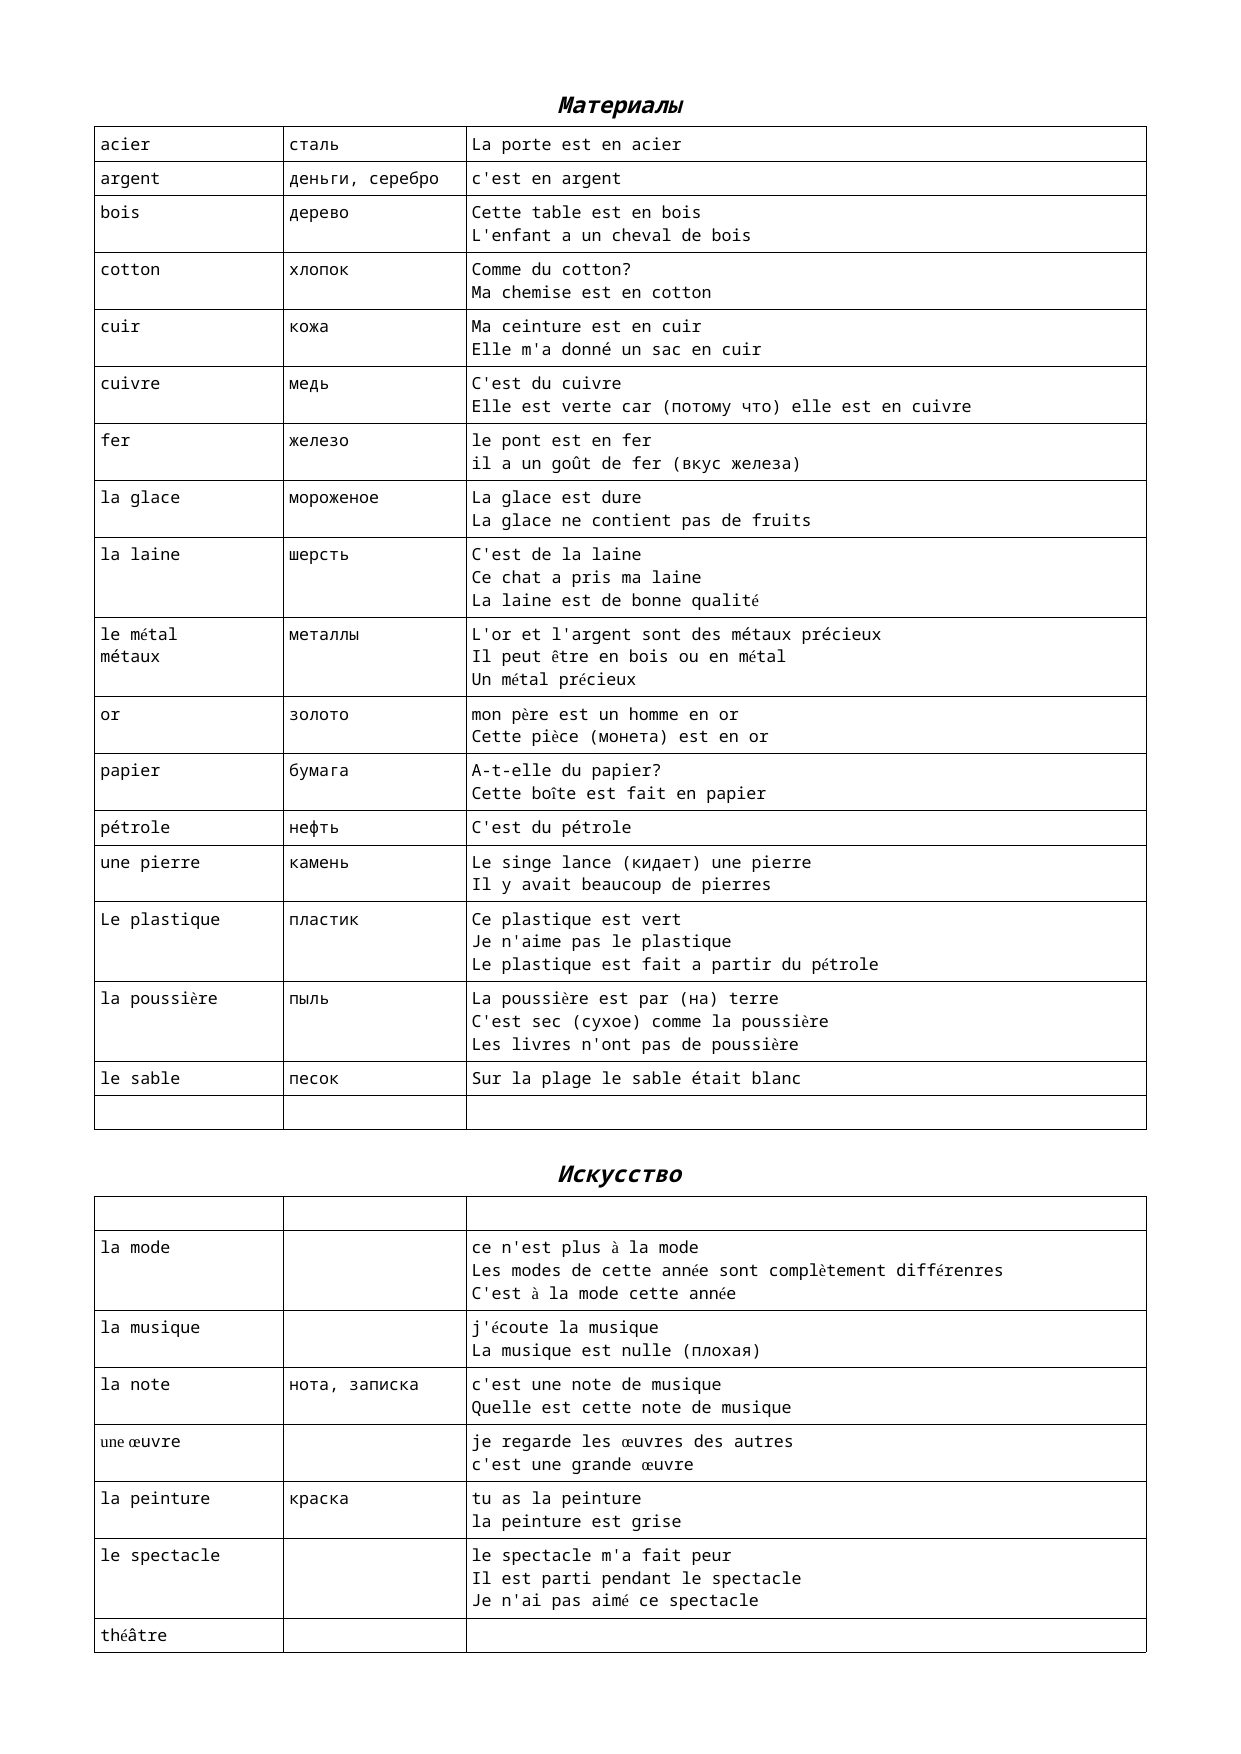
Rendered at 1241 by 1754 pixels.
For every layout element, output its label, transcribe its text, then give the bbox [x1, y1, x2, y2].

table_cell le métal métaux [95, 618, 283, 696]
table_cell пластик [284, 902, 466, 981]
table_cell [95, 1096, 283, 1129]
table_cell une œuvre [95, 1425, 283, 1481]
table_header La porte est en acier [467, 127, 1146, 161]
table_cell металлы [284, 618, 466, 696]
table_cell нота, записка [284, 1368, 466, 1424]
table_header сталь [284, 127, 466, 161]
table_cell la poussière [95, 982, 283, 1061]
table_cell Le plastique [95, 902, 283, 981]
table_cell mon père est un homme en or Cette pièce (монета) est en or [467, 697, 1146, 753]
table_header [95, 1197, 283, 1230]
table_cell C'est du cuivre Elle est verte car (потому что) elle est en cuivre [467, 367, 1146, 423]
table_header acier [95, 127, 283, 161]
table_cell bois [95, 196, 283, 252]
table_cell [284, 1231, 466, 1310]
table_cell cuivre [95, 367, 283, 423]
table_cell le spectacle [95, 1539, 283, 1617]
table_header [467, 1197, 1146, 1230]
table_cell [284, 1311, 466, 1367]
table_cell золото [284, 697, 466, 753]
table_cell le sable [95, 1062, 283, 1095]
table_cell [284, 1096, 466, 1129]
table_cell le spectacle m'a fait peur Il est parti pendant le spectacle Je n'ai pas aimé ce spectacle [467, 1539, 1146, 1617]
table_cell медь [284, 367, 466, 423]
table_cell cuir [95, 310, 283, 366]
text Искусство [94, 1158, 1146, 1190]
table_cell argent [95, 162, 283, 195]
table_cell la note [95, 1368, 283, 1424]
table_cell железо [284, 424, 466, 480]
table_cell ce n'est plus à la mode Les modes de cette année sont complètement différenres C'est à la mode cette année [467, 1231, 1146, 1310]
table_cell [467, 1619, 1146, 1652]
table_cell мороженое [284, 481, 466, 537]
table_cell бумага [284, 754, 466, 810]
table_cell théâtre [95, 1619, 283, 1652]
table_cell La poussière est par (на) terre C'est sec (сухое) comme la poussière Les livres n'ont pas de poussière [467, 982, 1146, 1061]
table_cell la laine [95, 538, 283, 617]
table_cell шерсть [284, 538, 466, 617]
table_cell краска [284, 1482, 466, 1538]
table_cell нефть [284, 811, 466, 844]
table_cell деньги, серебро [284, 162, 466, 195]
table_cell [284, 1619, 466, 1652]
table_cell C'est de la laine Ce chat a pris ma laine La laine est de bonne qualité [467, 538, 1146, 617]
table_cell L'or et l'argent sont des métaux précieux Il peut être en bois ou en métal Un métal précieux [467, 618, 1146, 696]
table_cell [467, 1096, 1146, 1129]
table_cell une pierre [95, 846, 283, 901]
table_cell хлопок [284, 253, 466, 309]
table_cell C'est du pétrole [467, 811, 1146, 844]
table_cell la glace [95, 481, 283, 537]
table_cell [284, 1539, 466, 1617]
table_cell la mode [95, 1231, 283, 1310]
table_cell j'écoute la musique La musique est nulle (плохая) [467, 1311, 1146, 1367]
table_cell пыль [284, 982, 466, 1061]
table_cell cotton [95, 253, 283, 309]
table_cell дерево [284, 196, 466, 252]
table_cell Ma ceinture est en cuir Elle m'a donné un sac en cuir [467, 310, 1146, 366]
table_cell Ce plastique est vert Je n'aime pas le plastique Le plastique est fait a partir du pétrole [467, 902, 1146, 981]
table_cell pétrole [95, 811, 283, 844]
table_cell c'est en argent [467, 162, 1146, 195]
table_cell c'est une note de musique Quelle est cette note de musique [467, 1368, 1146, 1424]
table_cell камень [284, 846, 466, 901]
table_cell Le singe lance (кидает) une pierre Il y avait beaucoup de pierres [467, 846, 1146, 901]
table_cell papier [95, 754, 283, 810]
table_cell [284, 1425, 466, 1481]
table_cell fer [95, 424, 283, 480]
table_cell Comme du cotton? Ma chemise est en cotton [467, 253, 1146, 309]
table_cell le pont est en fer il a un goût de fer (вкус железа) [467, 424, 1146, 480]
table_cell je regarde les œuvres des autres c'est une grande œuvre [467, 1425, 1146, 1481]
table_cell A-t-elle du papier? Cette boîte est fait en papier [467, 754, 1146, 810]
table_cell La glace est dure La glace ne contient pas de fruits [467, 481, 1146, 537]
table_cell or [95, 697, 283, 753]
table_cell кожа [284, 310, 466, 366]
table_cell песок [284, 1062, 466, 1095]
text Материалы [94, 89, 1146, 120]
table_cell la peinture [95, 1482, 283, 1538]
table_cell Cette table est en bois L'enfant a un cheval de bois [467, 196, 1146, 252]
table_header [284, 1197, 466, 1230]
table_cell tu as la peinture la peinture est grise [467, 1482, 1146, 1538]
table_cell Sur la plage le sable était blanc [467, 1062, 1146, 1095]
table_cell la musique [95, 1311, 283, 1367]
